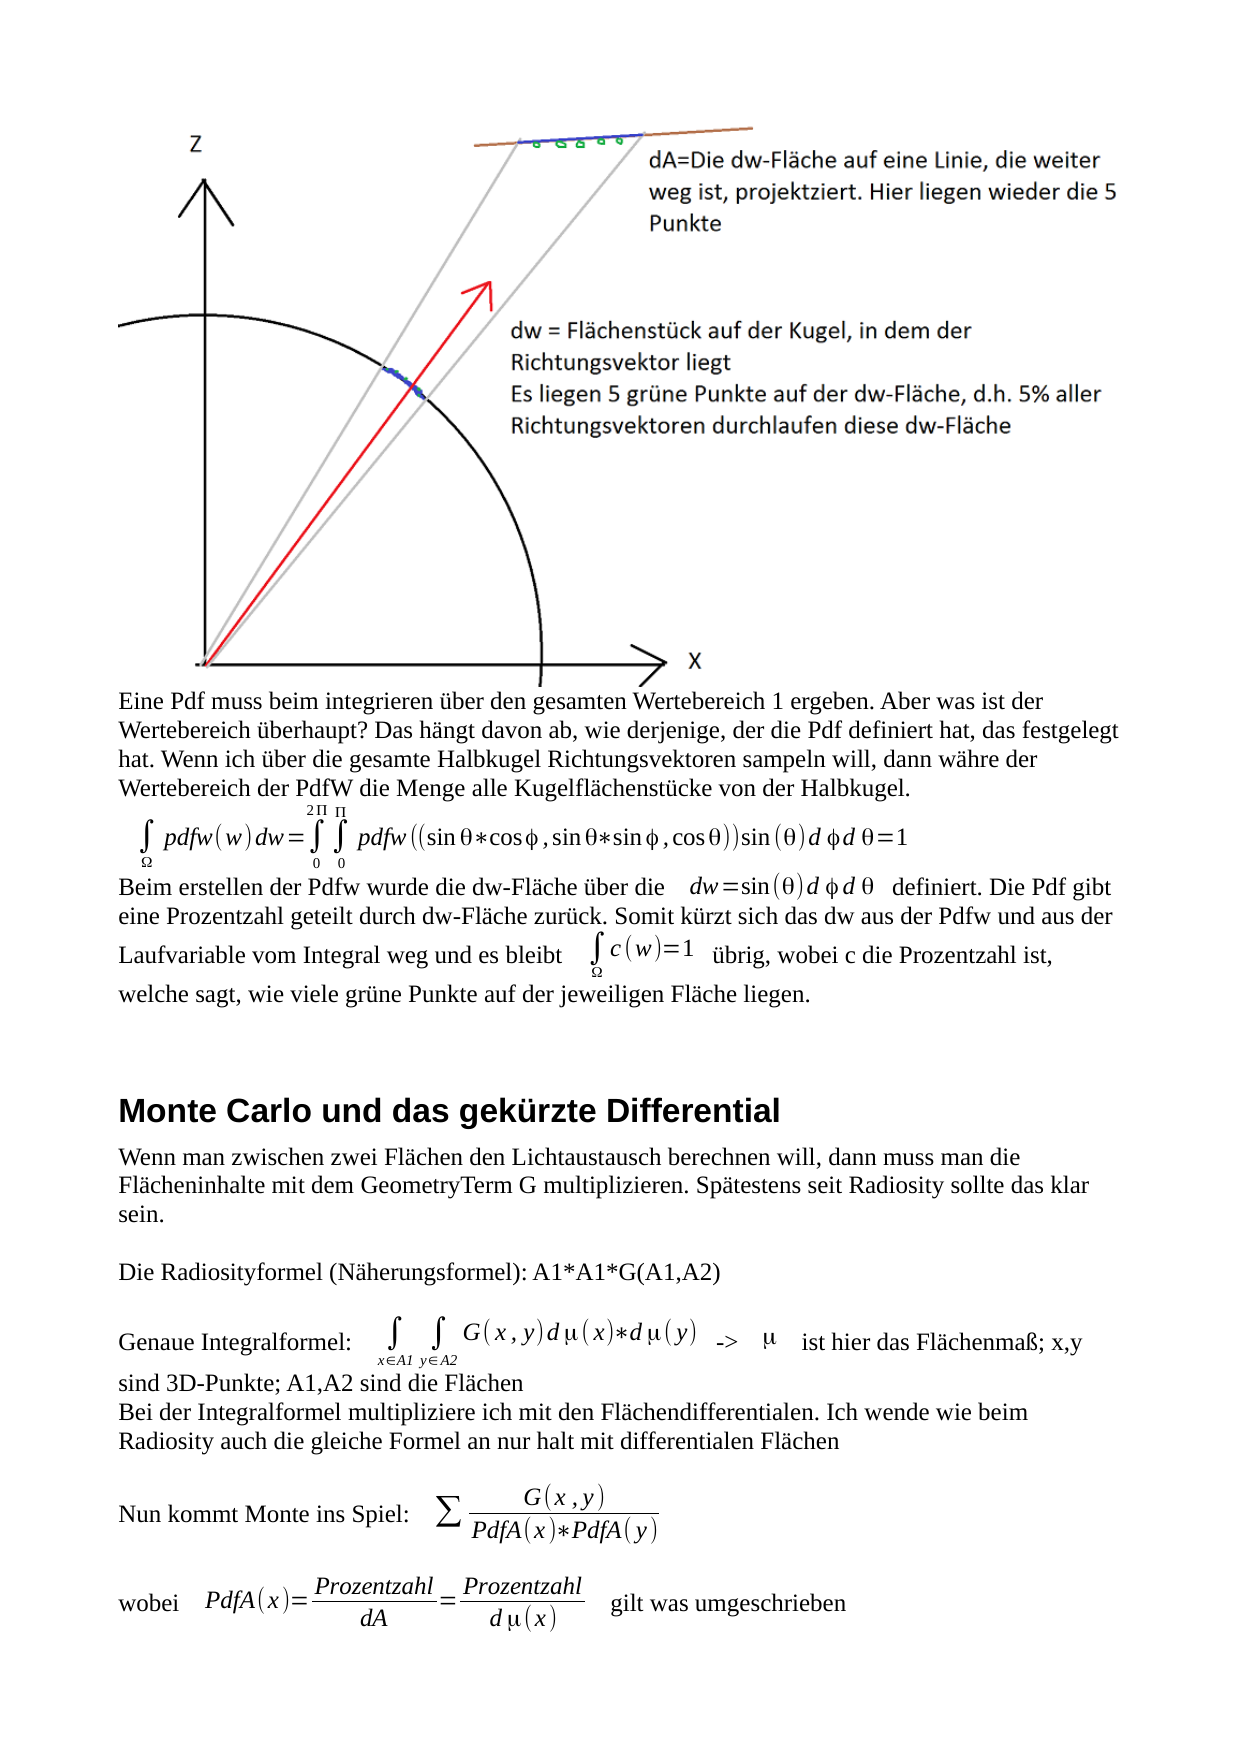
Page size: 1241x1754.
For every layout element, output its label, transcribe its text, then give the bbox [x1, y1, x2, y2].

text Bei der Integralformel multipliziere ich mit den Flächendifferentialen. Ich wende wie beim Radiosity auch die gleiche Formel an nur halt mit differentialen Flächen [118, 1397, 1122, 1454]
picture [118, 118, 1122, 687]
text Die Radiosityformel (Näherungsformel): A1*A1*G(A1,A2) [118, 1257, 1122, 1285]
text Wenn man zwischen zwei Flächen den Lichtaustausch berechnen will, dann muss man die Flächeninhalte mit dem GeometryTerm G multiplizieren. Spätestens seit Radiosity sollte das klar sein. [118, 1142, 1122, 1228]
text Beim erstellen der Pdfw wurde die dw-Fläche über die definiert. Die Pdf gibt eine Prozentzahl geteilt durch dw-Fläche zurück. Somit kürzt sich das dw aus der Pdfw und aus der Laufvariable vom Integral weg und es bleibt übrig, wobei c die Prozentzahl ist, welche sagt, wie viele grüne Punkte auf der jeweiligen Fläche liegen. [118, 872, 1122, 1008]
text Genaue Integralformel: -> ist hier das Flächenmaß; x,y sind 3D-Punkte; A1,A2 sind die Flächen [118, 1314, 1122, 1397]
text Eine Pdf muss beim integrieren über den gesamten Wertebereich 1 ergeben. Aber was ist der Wertebereich überhaupt? Das hängt davon ab, wie derjenige, der die Pdf definiert hat, das festgelegt hat. Wenn ich über die gesamte Halbkugel Richtungsvektoren sampeln will, dann währe der Wertebereich der PdfW die Menge alle Kugelflächenstücke von der Halbkugel. [118, 687, 1122, 801]
subtitle Monte Carlo und das gekürzte Differential [118, 1090, 1122, 1129]
text Nun kommt Monte ins Spiel: [118, 1483, 1122, 1544]
text wobei gilt was umgeschrieben [118, 1573, 1122, 1633]
